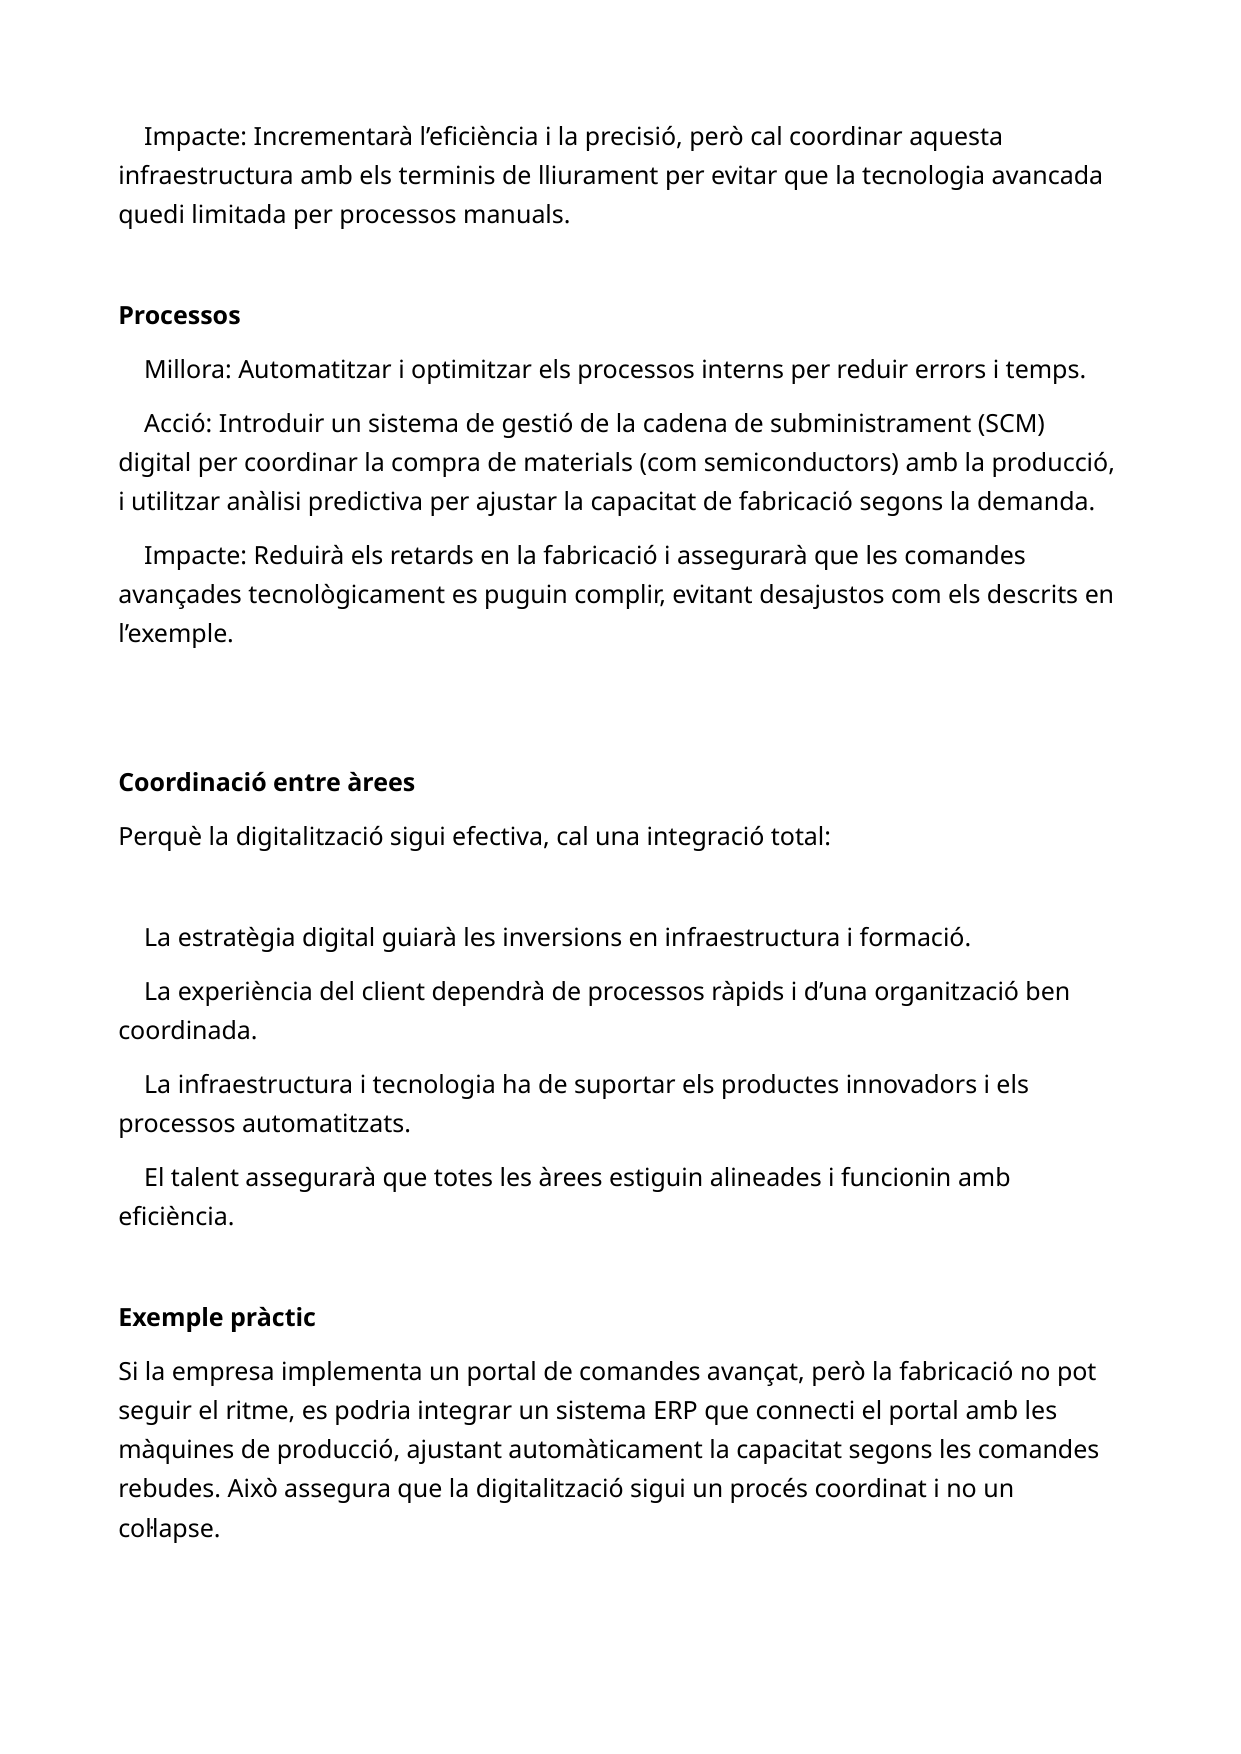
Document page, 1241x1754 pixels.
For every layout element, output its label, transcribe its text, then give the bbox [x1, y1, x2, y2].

text Processos [118, 298, 1122, 332]
text Acció: Introduir un sistema de gestió de la cadena de subministrament (SCM) digital per coordinar la compra de materials (com semiconductors) amb la producció, i utilitzar anàlisi predictiva per ajustar la capacitat de fabricació segons la demanda. [118, 405, 1122, 518]
text Impacte: Incrementarà l’eficiència i la precisió, però cal coordinar aquesta infraestructura amb els terminis de lliurament per evitar que la tecnologia avancada quedi limitada per processos manuals. [118, 118, 1122, 231]
text La estratègia digital guiarà les inversions en infraestructura i formació. [118, 920, 1122, 954]
text La experiència del client dependrà de processos ràpids i d’una organització ben coordinada. [118, 973, 1122, 1047]
text Millora: Automatitzar i optimitzar els processos interns per reduir errors i temps. [118, 352, 1122, 386]
text Perquè la digitalització sigui efectiva, cal una integració total: [118, 818, 1122, 852]
text Coordinació entre àrees [118, 765, 1122, 799]
text Impacte: Reduirà els retards en la fabricació i assegurarà que les comandes avançades tecnològicament es puguin complir, evitant desajustos com els descrits en l’exemple. [118, 537, 1122, 650]
text Si la empresa implementa un portal de comandes avançat, però la fabricació no pot seguir el ritme, es podria integrar un sistema ERP que connecti el portal amb les màquines de producció, ajustant automàticament la capacitat segons les comandes rebudes. Això assegura que la digitalització sigui un procés coordinat i no un col·lapse. [118, 1354, 1122, 1544]
text La infraestructura i tecnologia ha de suportar els productes innovadors i els processos automatitzats. [118, 1066, 1122, 1140]
text Exemple pràctic [118, 1300, 1122, 1334]
text El talent assegurarà que totes les àrees estiguin alineades i funcionin amb eficiència. [118, 1159, 1122, 1233]
